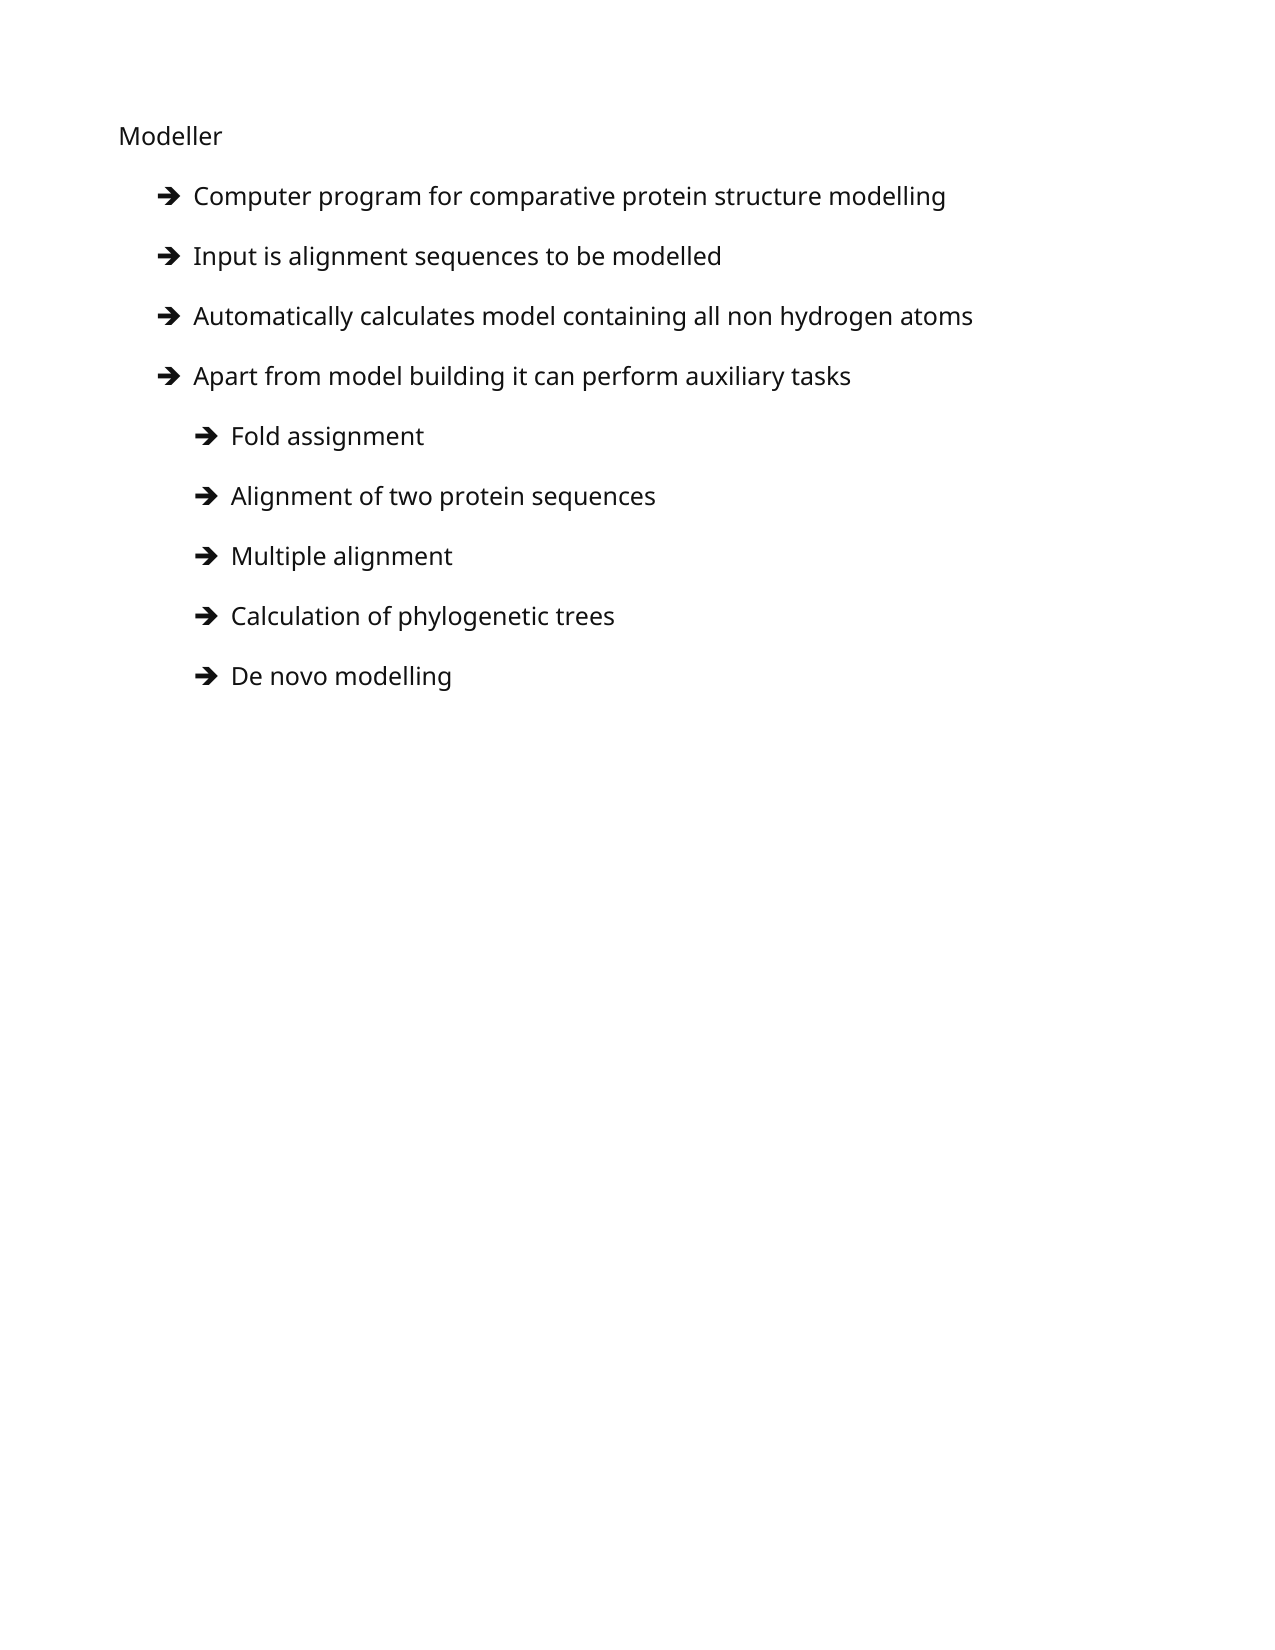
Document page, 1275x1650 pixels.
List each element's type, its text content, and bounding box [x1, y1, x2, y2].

list Calculation of phylogenetic trees [193, 598, 1157, 632]
list Computer program for comparative protein structure modelling [156, 178, 1157, 212]
list De novo modelling [193, 658, 1157, 692]
list Fold assignment [193, 418, 1157, 452]
list Alignment of two protein sequences [193, 478, 1157, 512]
list Automatically calculates model containing all non hydrogen atoms [156, 298, 1157, 332]
list Apart from model building it can perform auxiliary tasks [156, 358, 1157, 392]
list Input is alignment sequences to be modelled [156, 238, 1157, 272]
text Modeller [118, 118, 1157, 152]
list Multiple alignment [193, 538, 1157, 572]
